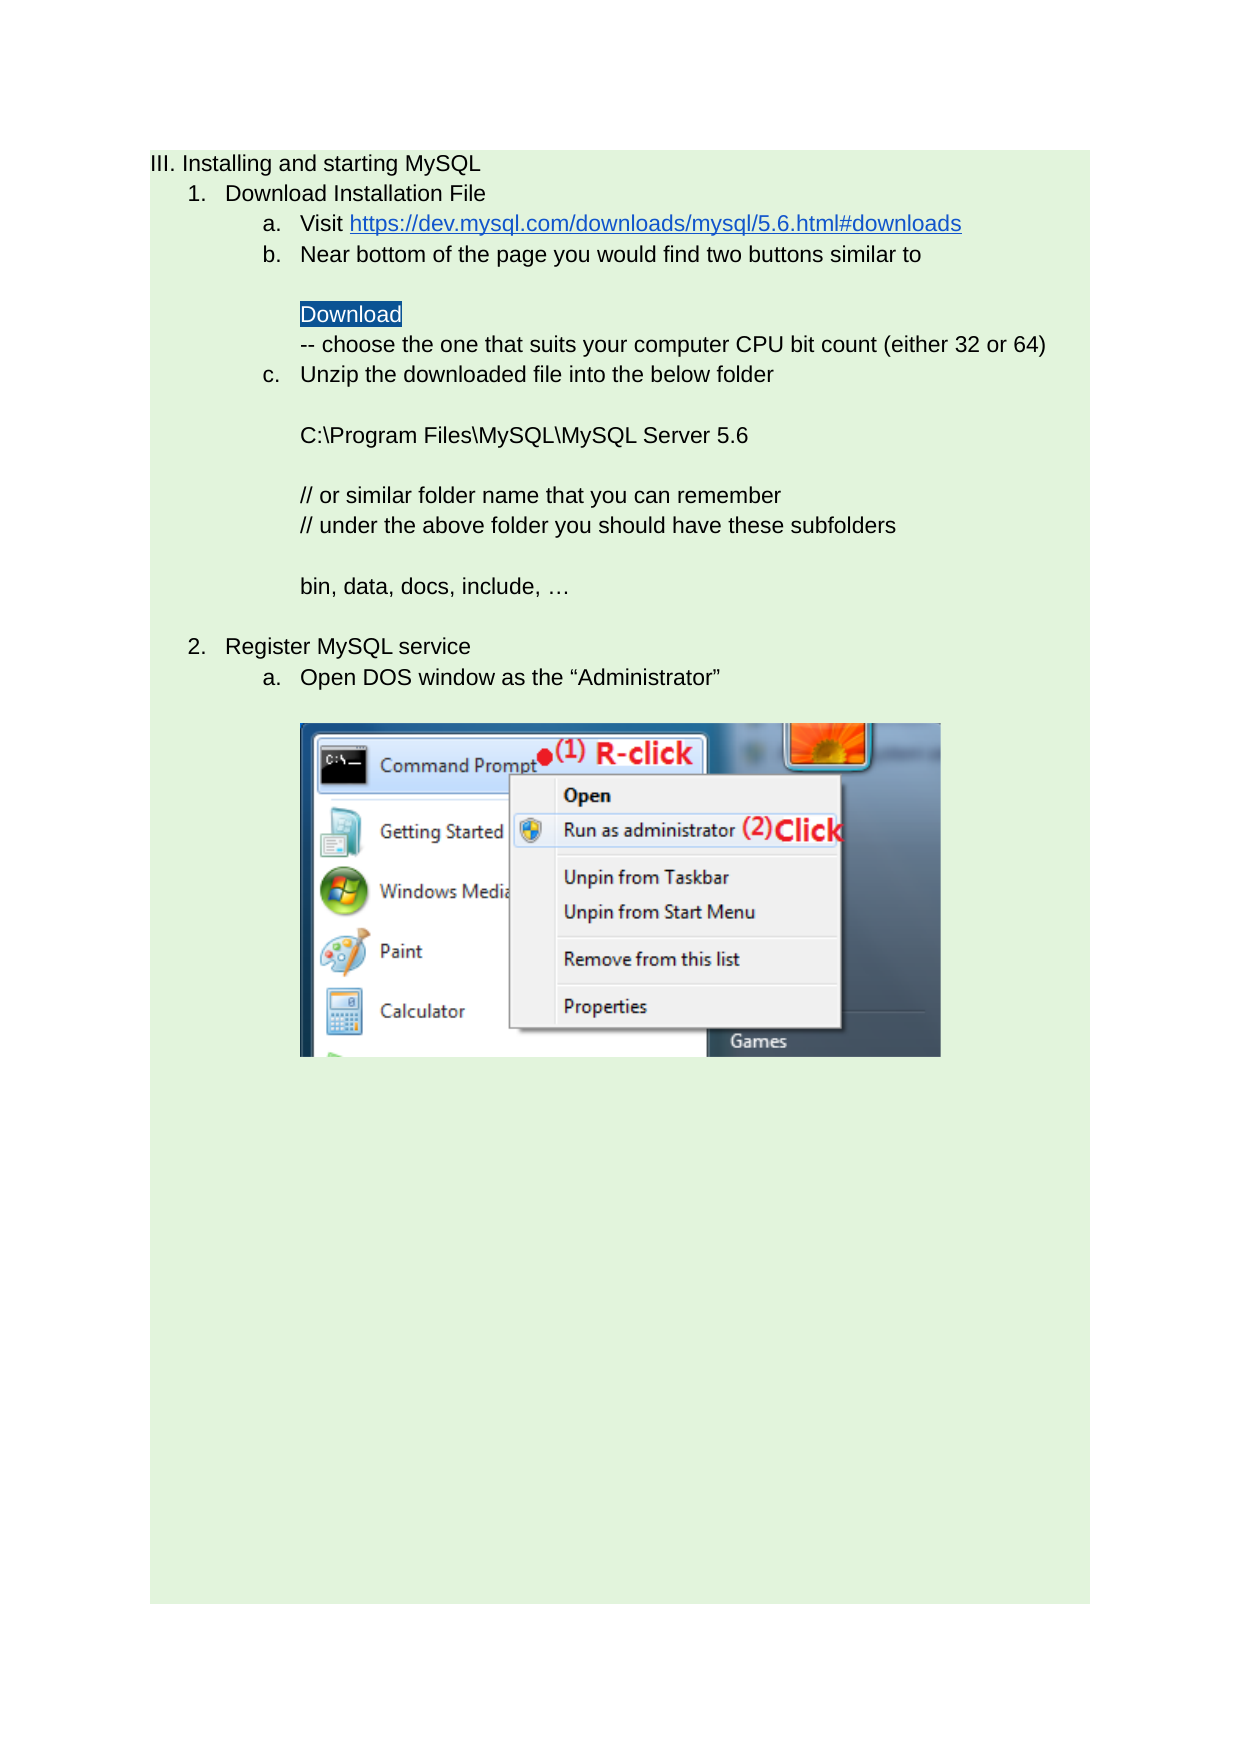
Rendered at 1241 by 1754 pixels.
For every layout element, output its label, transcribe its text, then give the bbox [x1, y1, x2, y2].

list Download Installation File [187, 180, 1090, 207]
list Visit https://dev.mysql.com/downloads/mysql/5.6.html#downloads [262, 210, 1090, 237]
picture [300, 723, 941, 1057]
text III. Installing and starting MySQL [150, 150, 1090, 176]
list Open DOS window as the “Administrator” [262, 663, 1090, 1117]
list Register MySQL service [187, 633, 1090, 660]
list Near bottom of the page you would find two buttons similar to Download -- choose the one that suits your computer CPU bit count (either 32 or 64) [262, 241, 1090, 358]
list Unzip the downloaded file into the below folder C:\Program Files\MySQL\MySQL Server 5.6 // or similar folder name that you can remember // under the above folder you should have these subfolders bin, data, docs, include, … [262, 361, 1090, 629]
